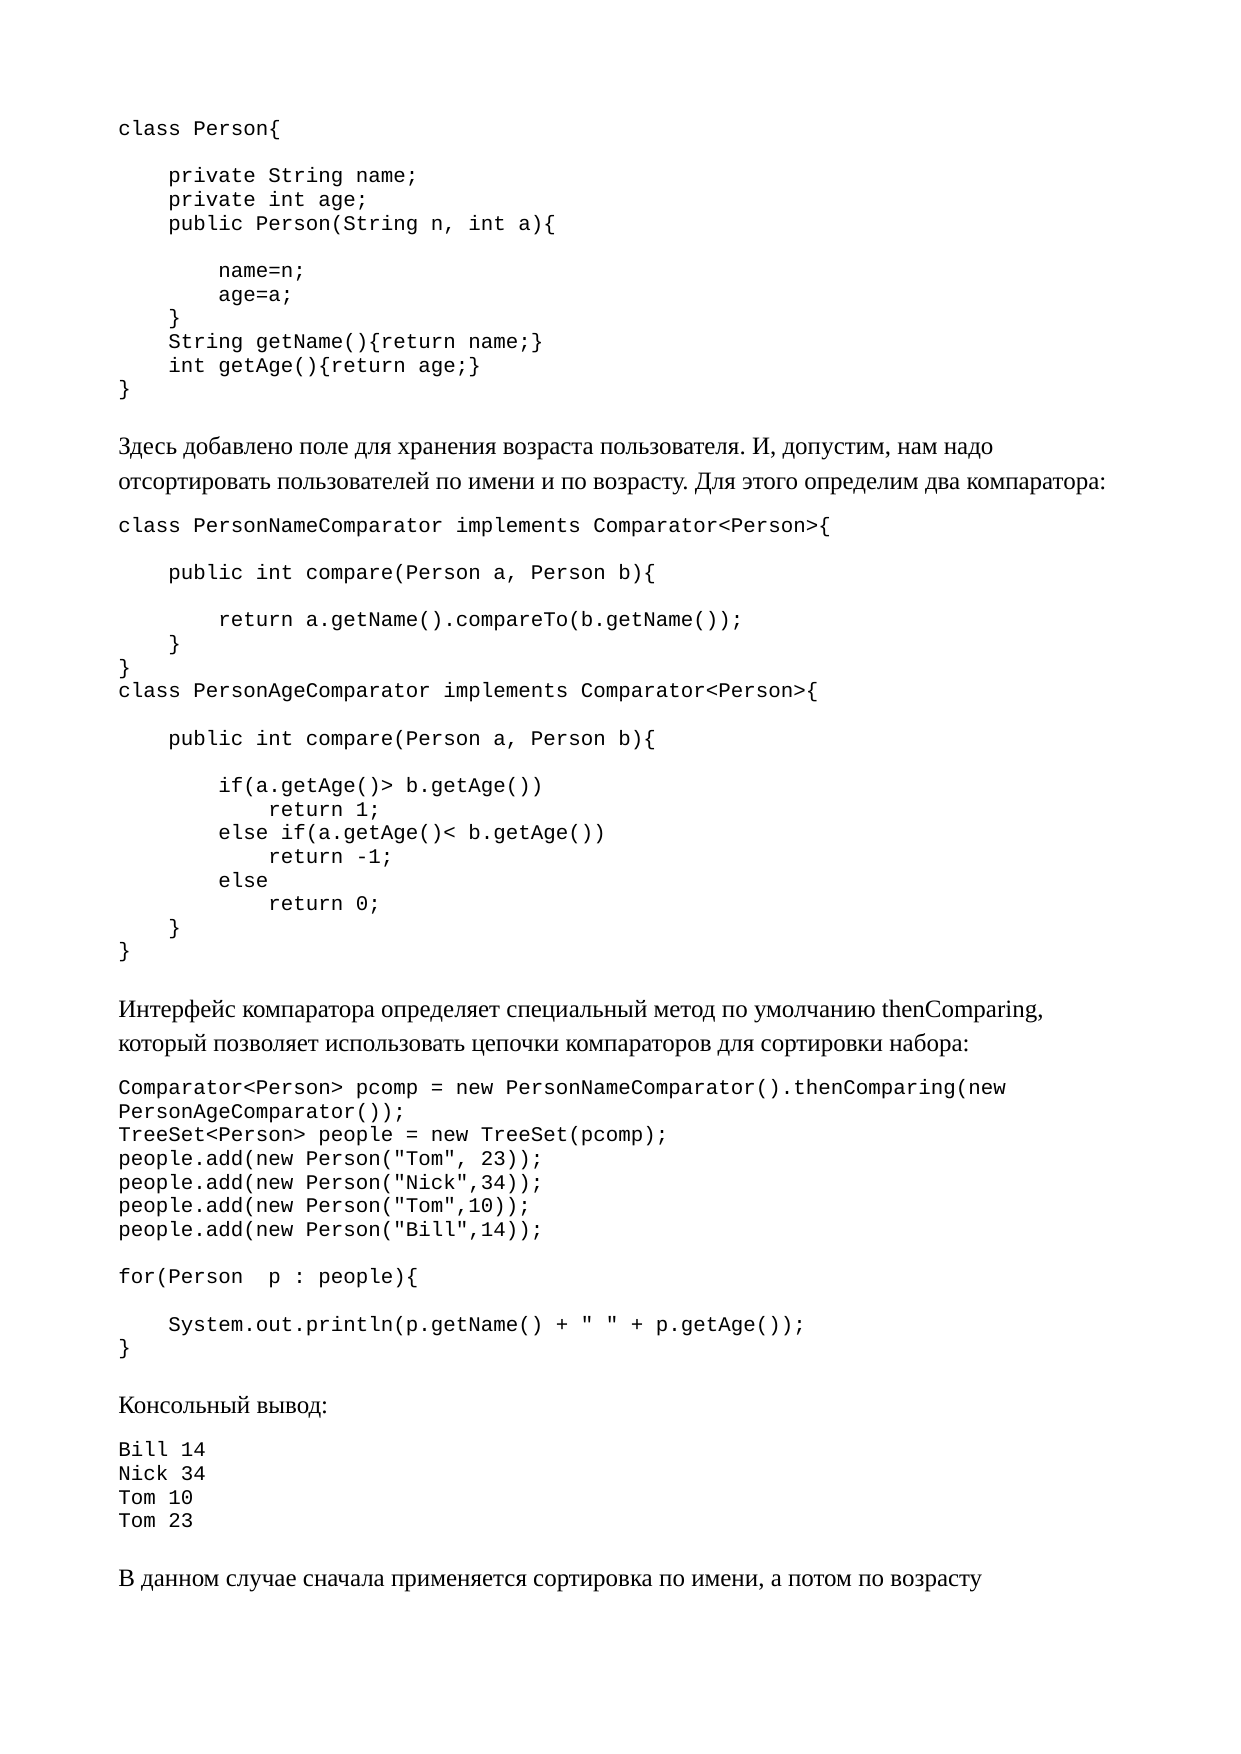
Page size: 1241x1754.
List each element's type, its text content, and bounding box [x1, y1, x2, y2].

text Tom 23 [118, 1510, 1122, 1534]
text Nick 34 [118, 1463, 1122, 1487]
text private int age; [118, 189, 1122, 213]
text else [118, 869, 1122, 893]
text } [118, 378, 1122, 402]
text Bill 14 [118, 1439, 1122, 1463]
text if(a.getAge()> b.getAge()) [118, 775, 1122, 799]
text private String name; [118, 165, 1122, 189]
text else if(a.getAge()< b.getAge()) [118, 822, 1122, 846]
text people.add(new Person("Nick",34)); [118, 1172, 1122, 1195]
text Comparator<Person> pcomp = new PersonNameComparator().thenComparing(new PersonAgeComparator()); [118, 1077, 1122, 1124]
text public int compare(Person a, Person b){ [118, 728, 1122, 751]
text class PersonAgeComparator implements Comparator<Person>{ [118, 680, 1122, 704]
text Интерфейс компаратора определяет специальный метод по умолчанию thenComparing, который позволяет использовать цепочки компараторов для сортировки набора: [118, 994, 1122, 1057]
text int getAge(){return age;} [118, 354, 1122, 378]
text В данном случае сначала применяется сортировка по имени, а потом по возрасту [118, 1563, 1122, 1592]
text } [118, 917, 1122, 941]
text for(Person p : people){ [118, 1266, 1122, 1290]
text Tom 10 [118, 1487, 1122, 1510]
text } [118, 633, 1122, 657]
text return 1; [118, 799, 1122, 822]
text class PersonNameComparator implements Comparator<Person>{ [118, 515, 1122, 538]
text Консольный вывод: [118, 1390, 1122, 1419]
text } [118, 657, 1122, 680]
text } [118, 941, 1122, 964]
text Здесь добавлено поле для хранения возраста пользователя. И, допустим, нам надо отсортировать пользователей по имени и по возрасту. Для этого определим два компаратора: [118, 431, 1122, 494]
text class Person{ [118, 118, 1122, 142]
text return -1; [118, 846, 1122, 869]
text name=n; [118, 260, 1122, 284]
text public Person(String n, int a){ [118, 213, 1122, 236]
text public int compare(Person a, Person b){ [118, 562, 1122, 586]
text people.add(new Person("Bill",14)); [118, 1219, 1122, 1243]
text return 0; [118, 893, 1122, 917]
text } [118, 1337, 1122, 1361]
text String getName(){return name;} [118, 331, 1122, 354]
text TreeSet<Person> people = new TreeSet(pcomp); [118, 1124, 1122, 1148]
text System.out.println(p.getName() + " " + p.getAge()); [118, 1314, 1122, 1337]
text } [118, 307, 1122, 331]
text return a.getName().compareTo(b.getName()); [118, 609, 1122, 633]
text age=a; [118, 284, 1122, 307]
text people.add(new Person("Tom", 23)); [118, 1148, 1122, 1172]
text people.add(new Person("Tom",10)); [118, 1195, 1122, 1219]
